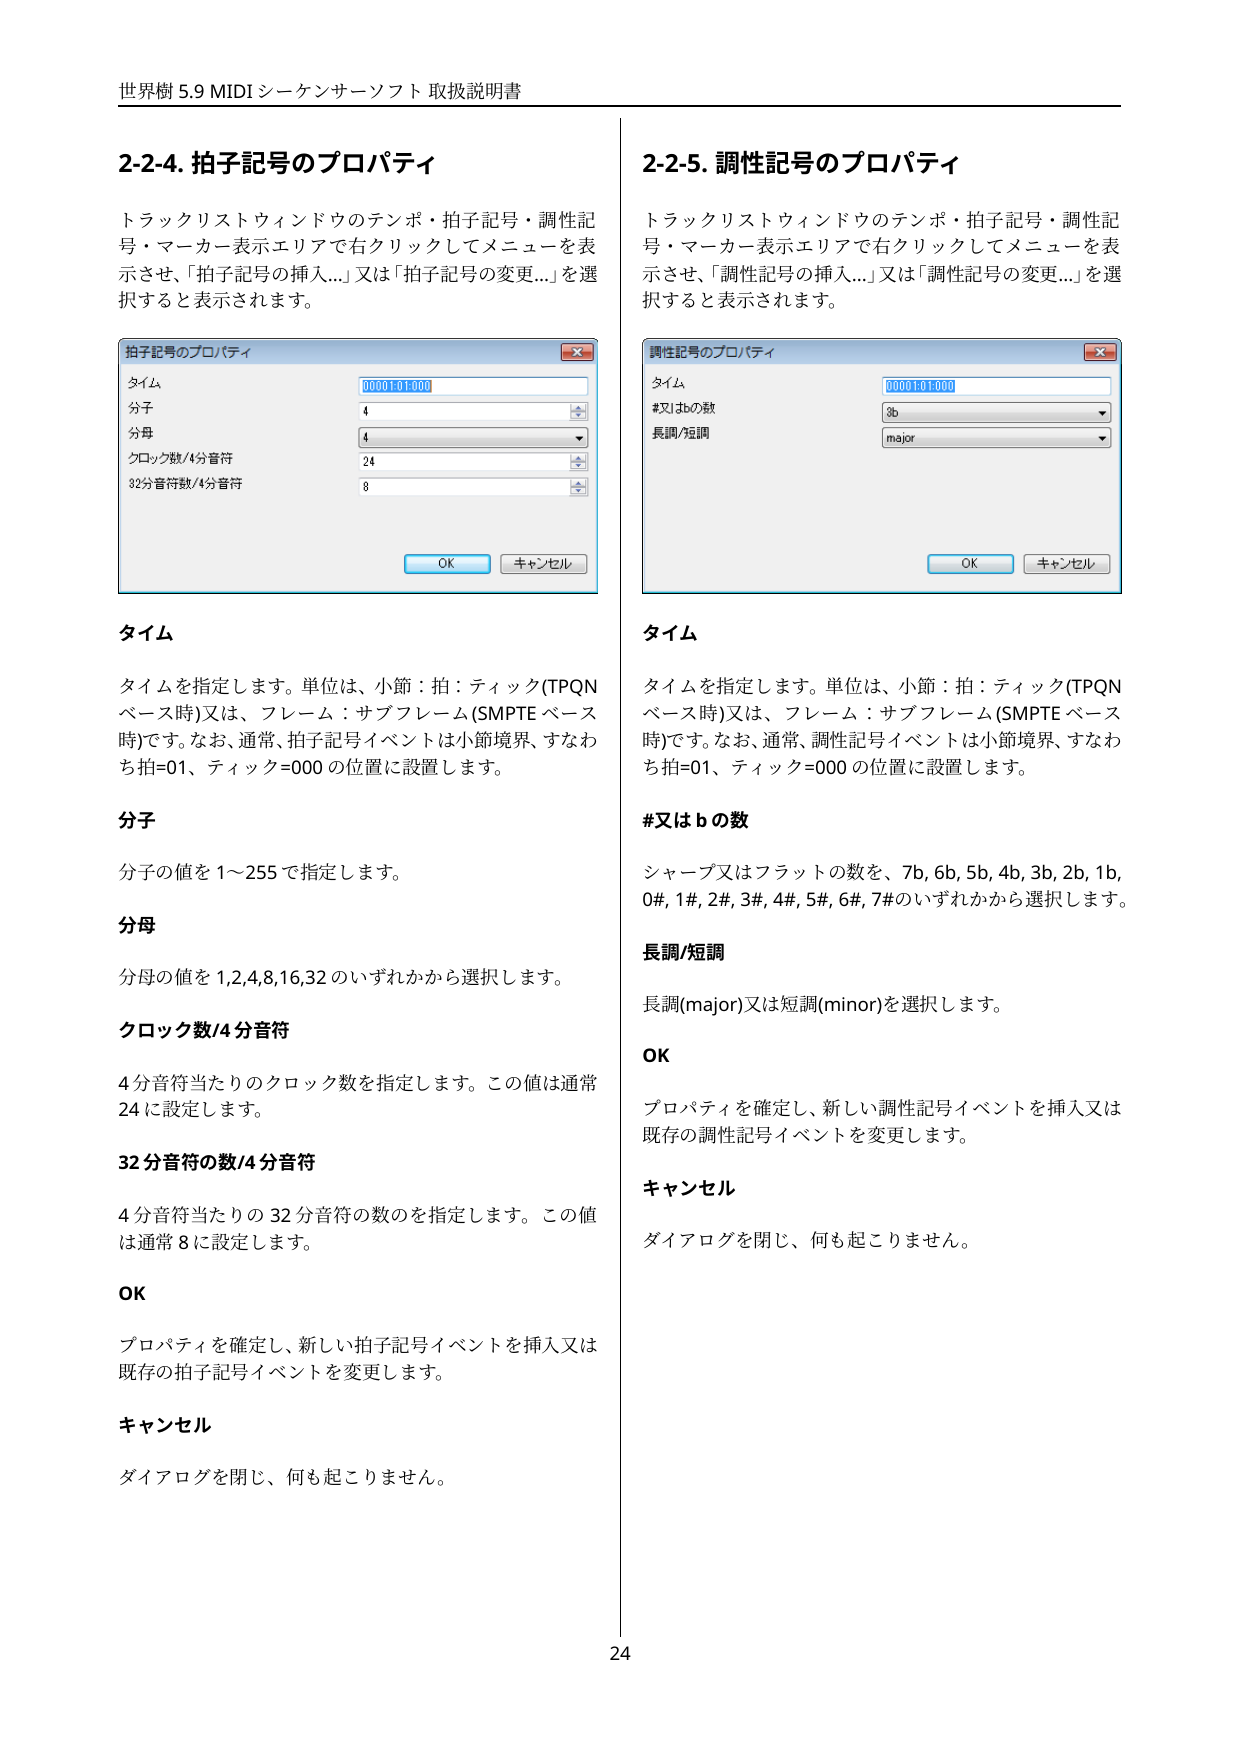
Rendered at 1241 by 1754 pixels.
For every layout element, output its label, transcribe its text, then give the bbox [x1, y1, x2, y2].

picture [118, 338, 598, 594]
text プロパティを確定し、新しい調性記号イベントを挿入又は既存の調性記号イベントを変更します。 [642, 1094, 1122, 1148]
text タイムを指定します。単位は、小節：拍：ティック(TPQNベース時)又は、フレーム：サブフレーム(SMPTEベース時)です。なお、通常、調性記号イベントは小節境界、すなわち拍=01、ティック=000の位置に設置します。 [642, 672, 1122, 780]
text トラックリストウィンドウのテンポ・拍子記号・調性記号・マーカー表示エリアで右クリックしてメニューを表示させ、「調性記号の挿入...」又は「調性記号の変更...」を選択すると表示されます。 [642, 205, 1122, 313]
subtitle 2-2-4. 拍子記号のプロパティ [118, 144, 598, 180]
text タイム [118, 619, 598, 646]
text 4分音符当たりの32分音符の数のを指定します。この値は通常8に設定します。 [118, 1201, 598, 1254]
text トラックリストウィンドウのテンポ・拍子記号・調性記号・マーカー表示エリアで右クリックしてメニューを表示させ、「拍子記号の挿入...」又は「拍子記号の変更...」を選択すると表示されます。 [118, 205, 598, 313]
picture [642, 338, 1122, 594]
text 長調/短調 [642, 937, 1122, 964]
text OK [118, 1280, 598, 1306]
text 分母の値を1,2,4,8,16,32のいずれかから選択します。 [118, 963, 598, 990]
text クロック数/4分音符 [118, 1016, 598, 1043]
text 長調(major)又は短調(minor)を選択します。 [642, 990, 1122, 1017]
text 分母 [118, 910, 598, 938]
text 分子 [118, 805, 598, 832]
text シャープ又はフラットの数を、7b, 6b, 5b, 4b, 3b, 2b, 1b, 0#, 1#, 2#, 3#, 4#, 5#, 6#, 7#のいずれかから選択します。 [642, 858, 1122, 912]
subtitle 2-2-5. 調性記号のプロパティ [642, 144, 1122, 180]
text 32分音符の数/4分音符 [118, 1148, 598, 1175]
text タイムを指定します。単位は、小節：拍：ティック(TPQNベース時)又は、フレーム：サブフレーム(SMPTEベース時)です。なお、通常、拍子記号イベントは小節境界、すなわち拍=01、ティック=000の位置に設置します。 [118, 672, 598, 780]
text キャンセル [642, 1173, 1122, 1200]
text 4分音符当たりのクロック数を指定します。この値は通常24に設定します。 [118, 1068, 598, 1122]
text タイム [642, 619, 1122, 646]
text OK [642, 1043, 1122, 1068]
text ダイアログを閉じ、何も起こりません。 [642, 1226, 1122, 1253]
text #又はbの数 [642, 805, 1122, 832]
text 分子の値を1～255で指定します。 [118, 858, 598, 885]
text キャンセル [118, 1411, 598, 1438]
text プロパティを確定し、新しい拍子記号イベントを挿入又は既存の拍子記号イベントを変更します。 [118, 1331, 598, 1385]
text ダイアログを閉じ、何も起こりません。 [118, 1463, 598, 1490]
